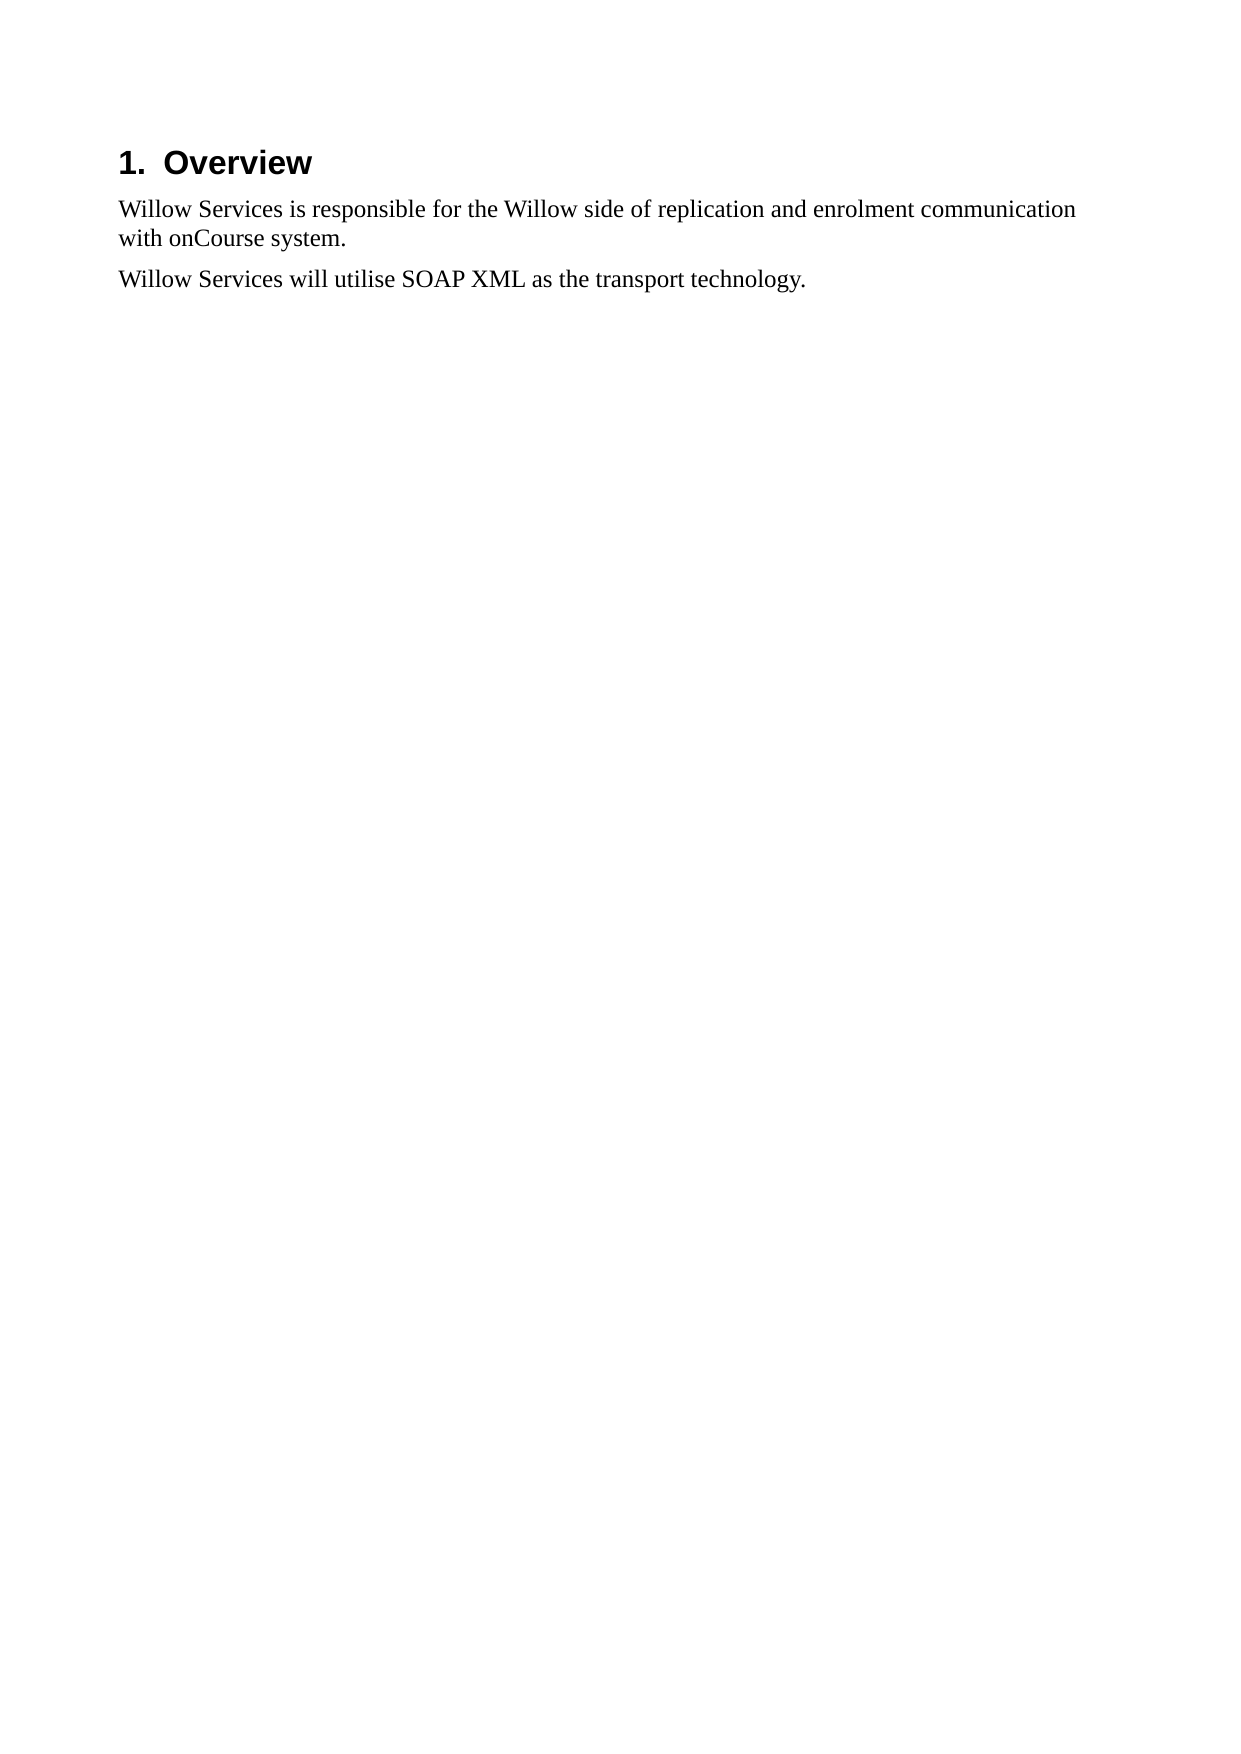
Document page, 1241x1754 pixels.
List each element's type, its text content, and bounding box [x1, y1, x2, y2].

text Willow Services is responsible for the Willow side of replication and enrolment communication with onCourse system. [118, 194, 1122, 252]
subtitle Overview [118, 143, 1122, 182]
text Willow Services will utilise SOAP XML as the transport technology. [118, 264, 1122, 293]
